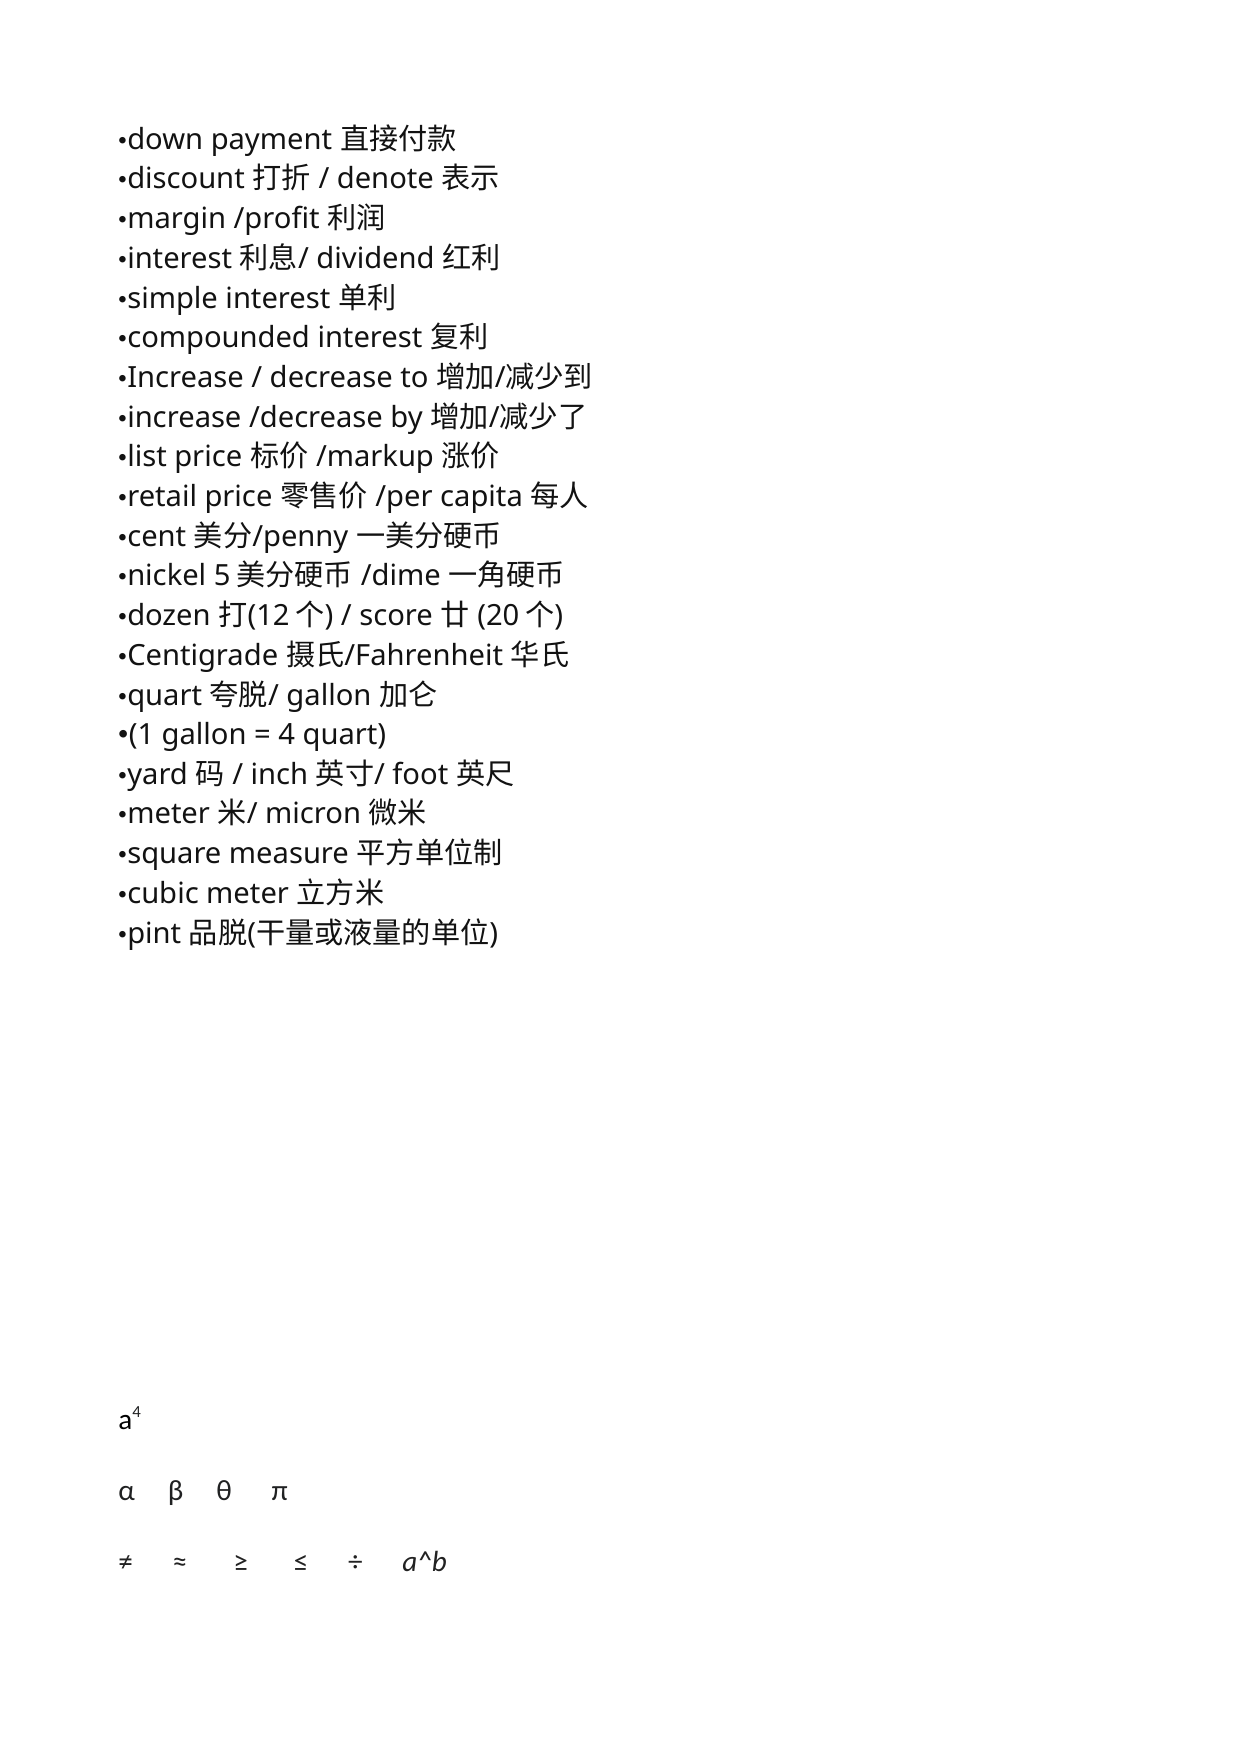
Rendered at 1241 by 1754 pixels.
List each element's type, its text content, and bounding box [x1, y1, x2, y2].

list cubic meter 立方米 [118, 872, 1122, 912]
list down payment 直接付款 [118, 118, 1122, 158]
list (1 gallon = 4 quart) [118, 713, 1122, 753]
text α β θ π [118, 1472, 1122, 1508]
list quart 夸脱/ gallon 加仑 [118, 674, 1122, 713]
list margin /profit 利润 [118, 197, 1122, 237]
list square measure 平方单位制 [118, 832, 1122, 872]
list meter 米/ micron 微米 [118, 793, 1122, 832]
list Increase / decrease to 增加/减少到 [118, 356, 1122, 396]
list yard 码 / inch 英寸/ foot 英尺 [118, 753, 1122, 793]
list list price 标价 /markup 涨价 [118, 436, 1122, 475]
list simple interest 单利 [118, 277, 1122, 317]
list pint 品脱(干量或液量的单位) [118, 912, 1122, 952]
list compounded interest 复利 [118, 317, 1122, 356]
list Centigrade 摄氏/Fahrenheit 华氏 [118, 634, 1122, 674]
list increase /decrease by 增加/减少了 [118, 396, 1122, 436]
list retail price 零售价 /per capita 每人 [118, 475, 1122, 515]
text a4 [118, 1401, 1122, 1437]
list interest 利息/ dividend 红利 [118, 237, 1122, 277]
text ≠ ≈ ≥ ≤ ÷ a^b [118, 1543, 1122, 1579]
list nickel 5美分硬币 /dime 一角硬币 [118, 555, 1122, 594]
list cent 美分/penny 一美分硬币 [118, 515, 1122, 555]
list dozen 打(12个) / score 廿 (20个) [118, 594, 1122, 634]
list discount 打折 / denote 表示 [118, 158, 1122, 197]
